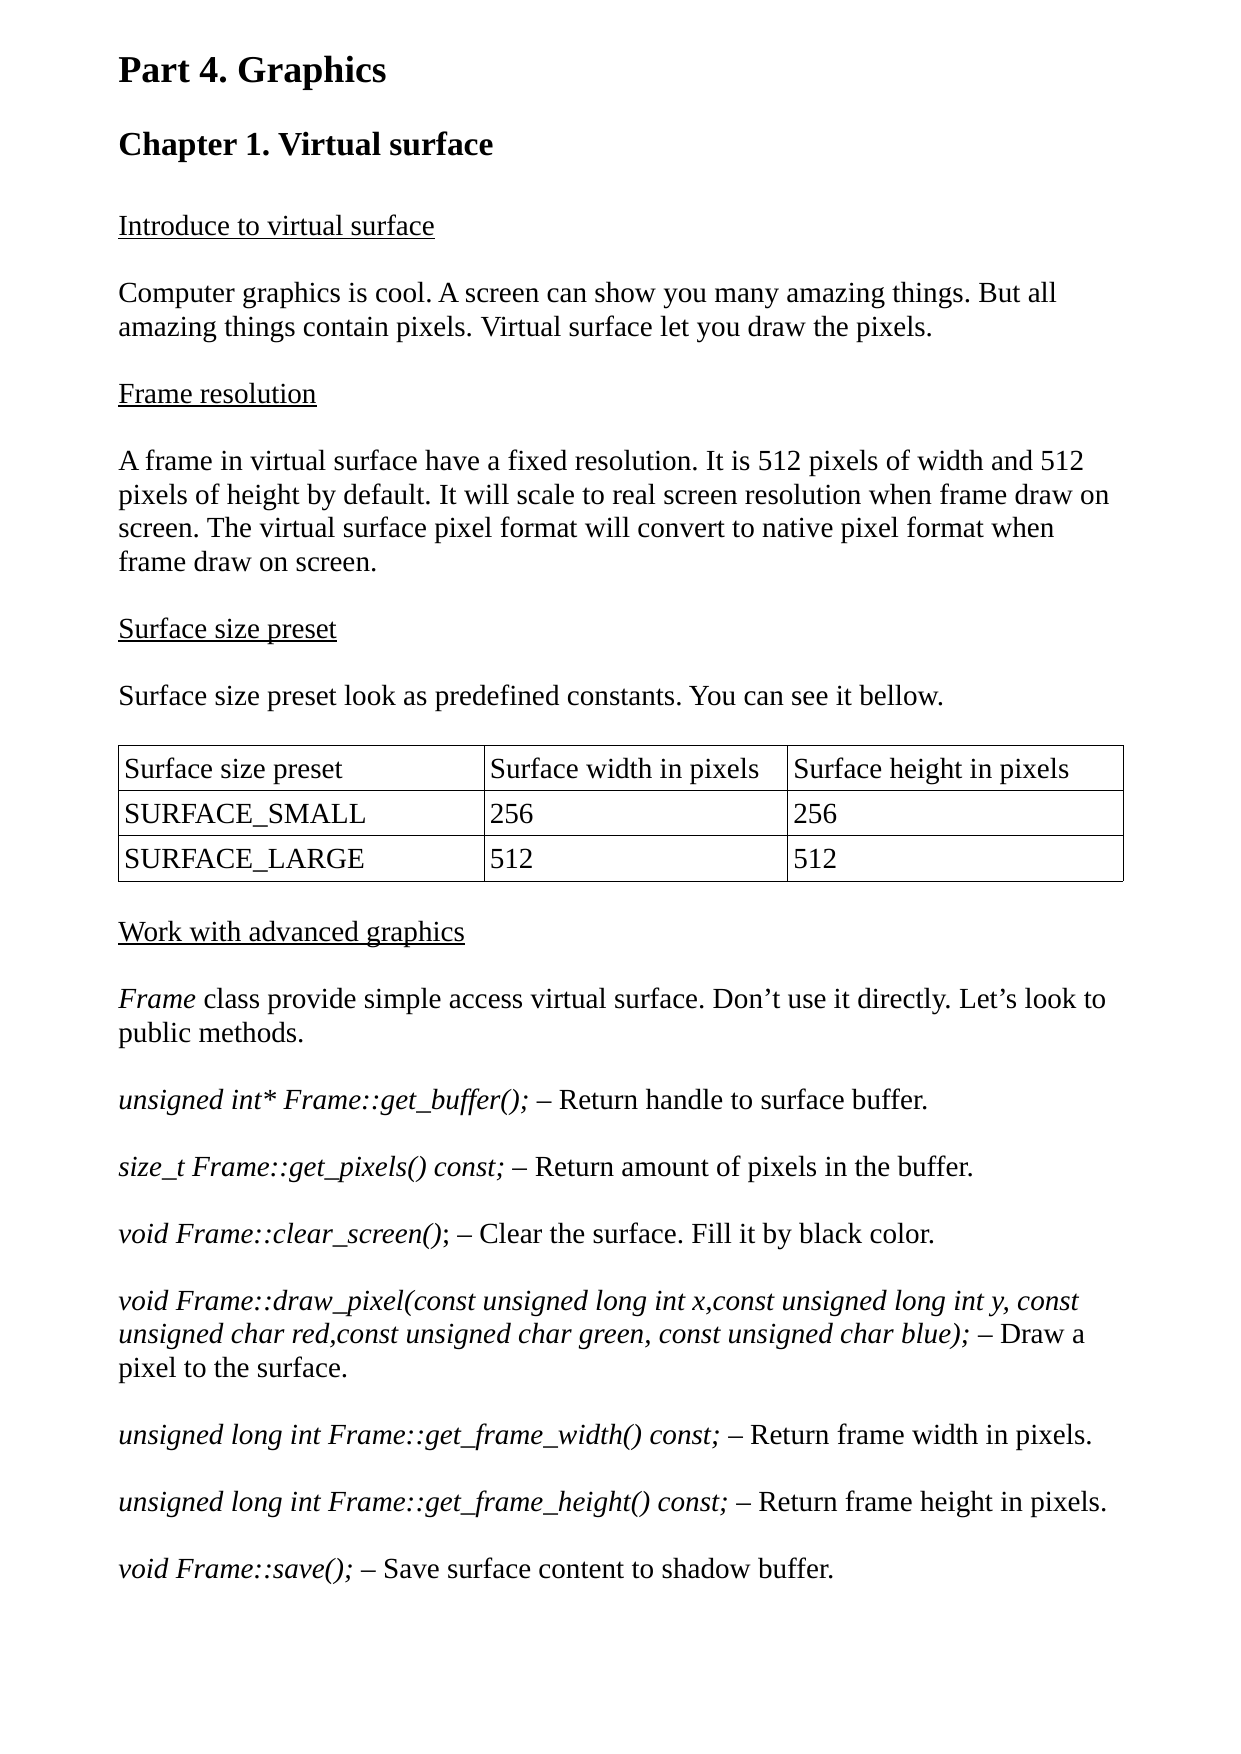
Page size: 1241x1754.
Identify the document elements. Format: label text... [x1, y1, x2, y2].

table_cell 512 [485, 836, 787, 881]
text Work with advanced graphics [118, 914, 1122, 948]
table_cell SURFACE_LARGE [119, 836, 484, 881]
text Surface size preset [118, 611, 1122, 644]
table_cell 256 [788, 791, 1123, 835]
text unsigned long int Frame::get_frame_width() const; – Return frame width in pixels. [118, 1417, 1122, 1451]
table_cell 256 [485, 791, 787, 835]
text Frame class provide simple access virtual surface. Don’t use it directly. Let’s look to public methods. [118, 981, 1122, 1048]
table_header Surface width in pixels [485, 746, 787, 790]
subtitle Chapter 1. Virtual surface [118, 124, 1122, 162]
text void Frame::draw_pixel(const unsigned long int x,const unsigned long int y, const unsigned char red,const unsigned char green, const unsigned char blue); – Draw a pixel to the surface. [118, 1283, 1122, 1384]
text A frame in virtual surface have a fixed resolution. It is 512 pixels of width and 512 pixels of height by default. It will scale to real screen resolution when frame draw on screen. The virtual surface pixel format will convert to native pixel format when frame draw on screen. [118, 443, 1122, 577]
text unsigned int* Frame::get_buffer(); – Return handle to surface buffer. [118, 1082, 1122, 1115]
text Surface size preset look as predefined constants. You can see it bellow. [118, 678, 1122, 712]
table_cell SURFACE_SMALL [119, 791, 484, 835]
text Frame resolution [118, 376, 1122, 410]
table_cell 512 [788, 836, 1123, 881]
text unsigned long int Frame::get_frame_height() const; – Return frame height in pixels. [118, 1484, 1122, 1518]
table_header Surface height in pixels [788, 746, 1123, 790]
text Introduce to virtual surface [118, 208, 1122, 242]
text size_t Frame::get_pixels() const; – Return amount of pixels in the buffer. [118, 1149, 1122, 1182]
text void Frame::save(); – Save surface content to shadow buffer. [118, 1551, 1122, 1585]
subtitle Part 4. Graphics [118, 47, 1122, 91]
text Computer graphics is cool. A screen can show you many amazing things. But all amazing things contain pixels. Virtual surface let you draw the pixels. [118, 276, 1122, 343]
text void Frame::clear_screen(); – Clear the surface. Fill it by black color. [118, 1216, 1122, 1249]
table_header Surface size preset [119, 746, 484, 790]
